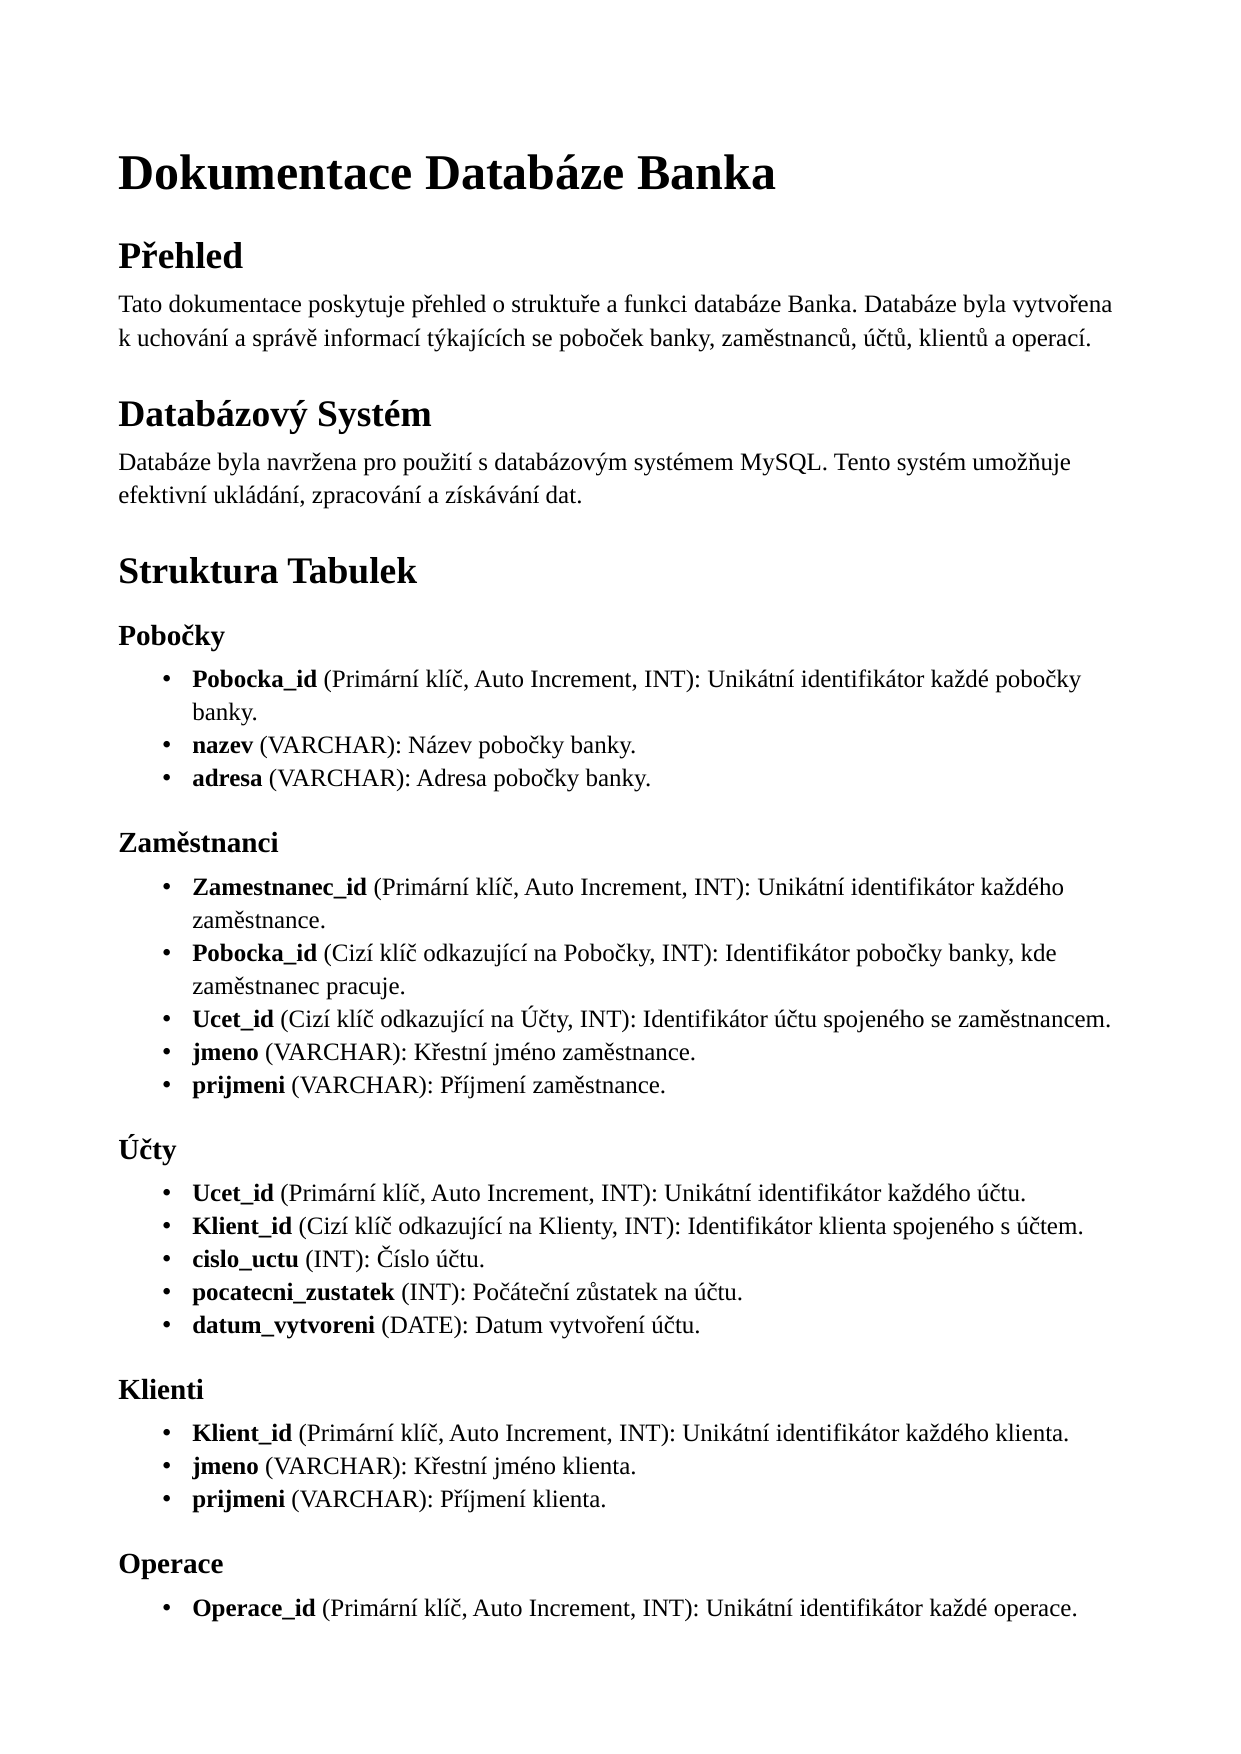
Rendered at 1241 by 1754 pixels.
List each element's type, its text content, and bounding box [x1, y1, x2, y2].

list prijmeni (VARCHAR): Příjmení klienta. [162, 1484, 1122, 1513]
text Databáze byla navržena pro použití s databázovým systémem MySQL. Tento systém umožňuje efektivní ukládání, zpracování a získávání dat. [118, 447, 1122, 508]
subtitle Účty [118, 1132, 1122, 1166]
list Ucet_id (Primární klíč, Auto Increment, INT): Unikátní identifikátor každého účtu. [162, 1178, 1122, 1207]
list adresa (VARCHAR): Adresa pobočky banky. [162, 763, 1122, 792]
subtitle Struktura Tabulek [118, 548, 1122, 591]
list Pobocka_id (Cizí klíč odkazující na Pobočky, INT): Identifikátor pobočky banky, kde zaměstnanec pracuje. [162, 938, 1122, 999]
list Pobocka_id (Primární klíč, Auto Increment, INT): Unikátní identifikátor každé pobočky banky. [162, 664, 1122, 726]
subtitle Operace [118, 1547, 1122, 1580]
list Zamestnanec_id (Primární klíč, Auto Increment, INT): Unikátní identifikátor každého zaměstnance. [162, 872, 1122, 933]
subtitle Přehled [118, 234, 1122, 277]
subtitle Zaměstnanci [118, 826, 1122, 859]
list Klient_id (Primární klíč, Auto Increment, INT): Unikátní identifikátor každého klienta. [162, 1418, 1122, 1447]
list Operace_id (Primární klíč, Auto Increment, INT): Unikátní identifikátor každé operace. [162, 1593, 1122, 1621]
list jmeno (VARCHAR): Křestní jméno klienta. [162, 1451, 1122, 1480]
list Ucet_id (Cizí klíč odkazující na Účty, INT): Identifikátor účtu spojeného se zaměstnancem. [162, 1004, 1122, 1032]
list jmeno (VARCHAR): Křestní jméno zaměstnance. [162, 1037, 1122, 1066]
list prijmeni (VARCHAR): Příjmení zaměstnance. [162, 1070, 1122, 1098]
list nazev (VARCHAR): Název pobočky banky. [162, 730, 1122, 759]
subtitle Databázový Systém [118, 391, 1122, 434]
subtitle Klienti [118, 1372, 1122, 1406]
list pocatecni_zustatek (INT): Počáteční zůstatek na účtu. [162, 1277, 1122, 1306]
list datum_vytvoreni (DATE): Datum vytvoření účtu. [162, 1310, 1122, 1339]
list Klient_id (Cizí klíč odkazující na Klienty, INT): Identifikátor klienta spojeného s účtem. [162, 1211, 1122, 1240]
list cislo_uctu (INT): Číslo účtu. [162, 1244, 1122, 1273]
text Tato dokumentace poskytuje přehled o struktuře a funkci databáze Banka. Databáze byla vytvořena k uchování a správě informací týkajících se poboček banky, zaměstnanců, účtů, klientů a operací. [118, 289, 1122, 351]
subtitle Pobočky [118, 618, 1122, 652]
subtitle Dokumentace Databáze Banka [118, 143, 1122, 201]
